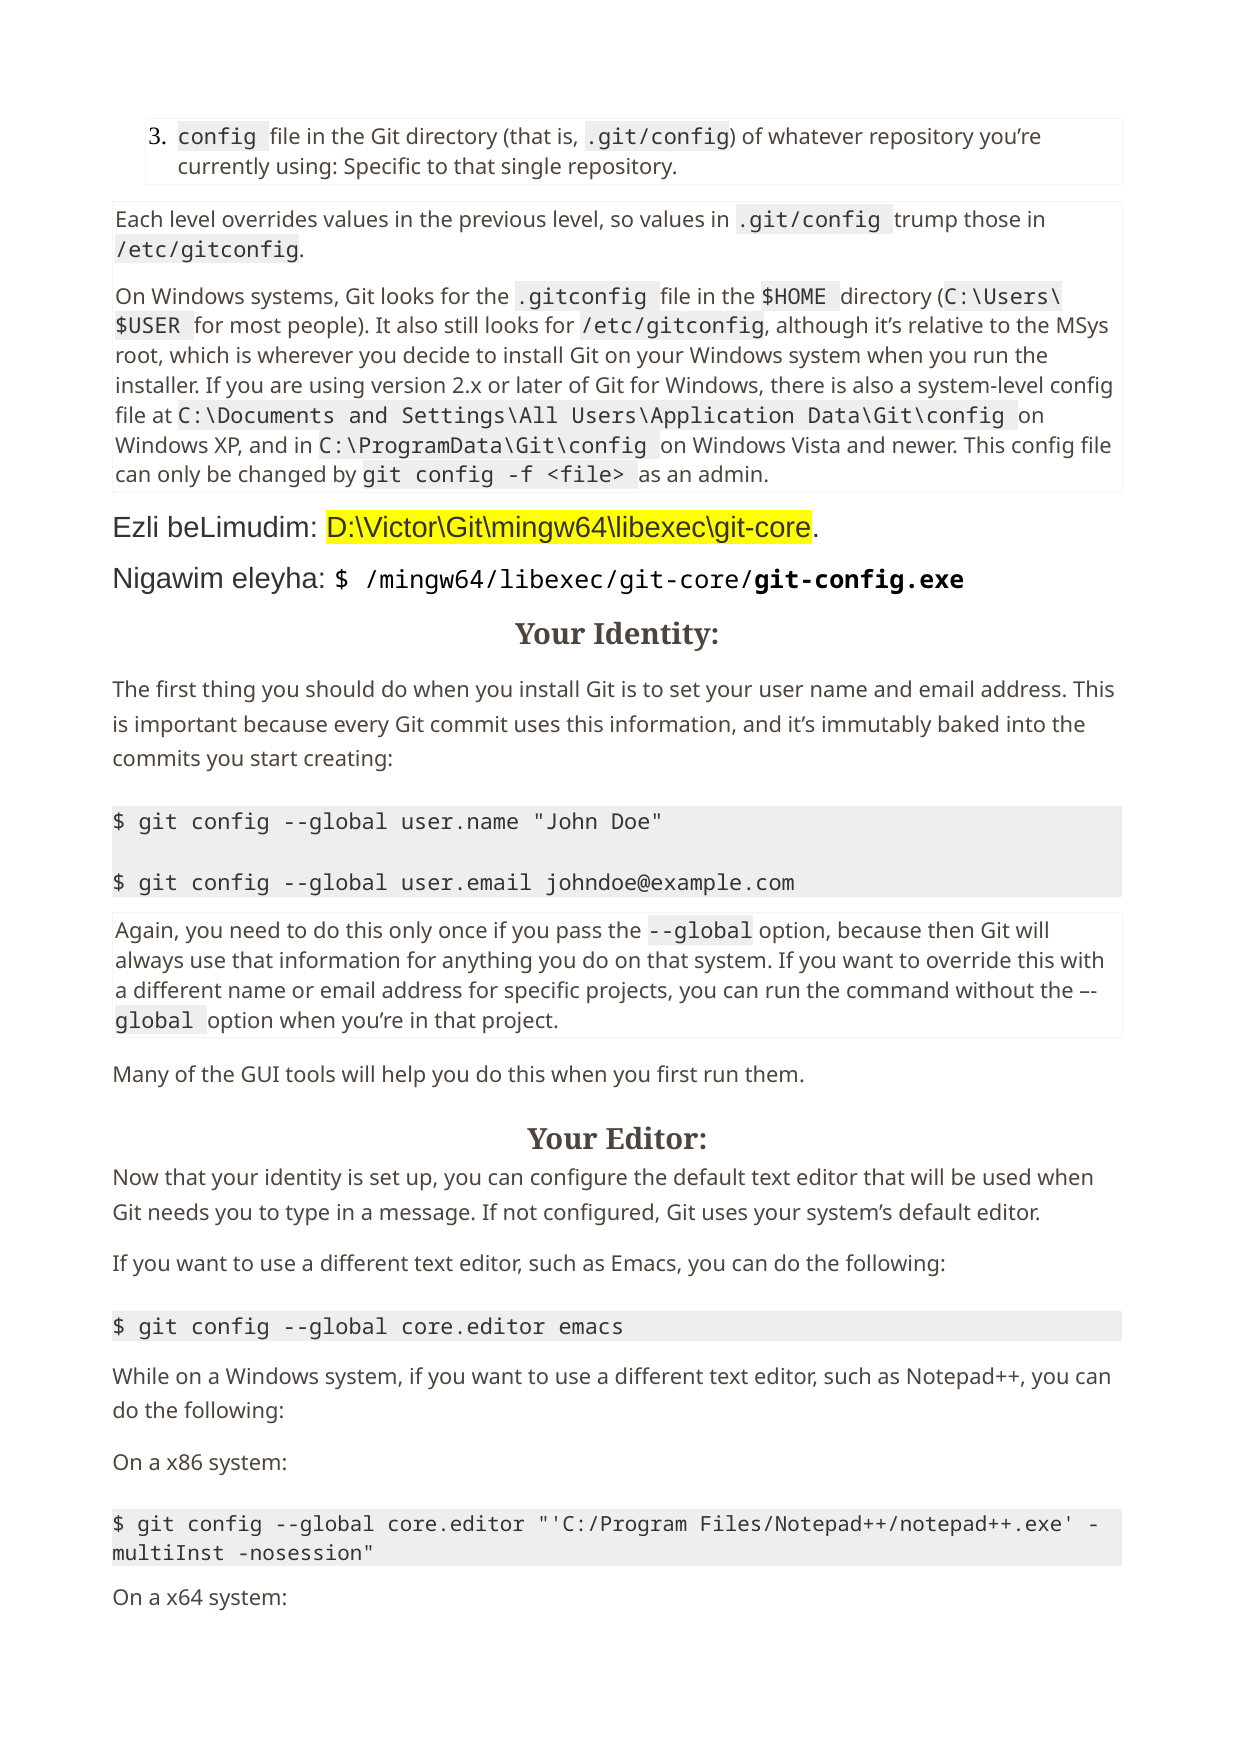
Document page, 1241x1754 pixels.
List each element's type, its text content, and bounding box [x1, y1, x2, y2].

text On a x64 system: [112, 1582, 1122, 1612]
text $ git config --global user.email johndoe@example.com [112, 867, 1122, 897]
text Nigawim eleyha: $ /mingw64/libexec/git-core/git-config.exe [112, 561, 1122, 596]
text Each level overrides values in the previous level, so values in .git/config trump those in /etc/gitconfig. [113, 202, 1122, 263]
text Many of the GUI tools will help you do this when you first run them. [112, 1054, 1122, 1089]
subtitle Your Identity: [112, 613, 1122, 653]
text The first thing you should do when you install Git is to set your user name and email address. This is important because every Git commit uses this information, and it’s immutably baked into the commits you start creating: [112, 670, 1122, 773]
list config file in the Git directory (that is, .git/config) of whatever repository you’re currently using: Specific to that single repository. [146, 119, 1122, 184]
text $ git config --global core.editor emacs [112, 1311, 1122, 1341]
subtitle Your Editor: [112, 1106, 1122, 1158]
text If you want to use a different text editor, such as Emacs, you can do the following: [112, 1244, 1122, 1278]
text On a x86 system: [112, 1442, 1122, 1477]
text $ git config --global user.name "John Doe" [112, 806, 1122, 836]
text On Windows systems, Git looks for the .gitconfig file in the $HOME directory (C:\Users\$USER for most people). It also still looks for /etc/gitconfig, although it’s relative to the MSys root, which is wherever you decide to install Git on your Windows system when you run the installer. If you are using version 2.x or later of Git for Windows, there is also a system-level config file at C:\Documents and Settings\All Users\Application Data\Git\config on Windows XP, and in C:\ProgramData\Git\config on Windows Vista and newer. This config file can only be changed by git config -f <file> as an admin. [113, 278, 1122, 492]
text Again, you need to do this only once if you pass the --global option, because then Git will always use that information for anything you do on that system. If you want to override this with a different name or email address for specific projects, you can run the command without the –-global option when you’re in that project. [113, 913, 1122, 1037]
text $ git config --global core.editor "'C:/Program Files/Notepad++/notepad++.exe' -multiInst -nosession" [112, 1509, 1122, 1566]
text Ezli beLimudim: D:\Victor\Git\mingw64\libexec\git-core. [112, 509, 1122, 544]
text Now that your identity is set up, you can configure the default text editor that will be used when Git needs you to type in a message. If not configured, Git uses your system’s default editor. [112, 1158, 1122, 1226]
text While on a Windows system, if you want to use a different text editor, such as Notepad++, you can do the following: [112, 1356, 1122, 1425]
